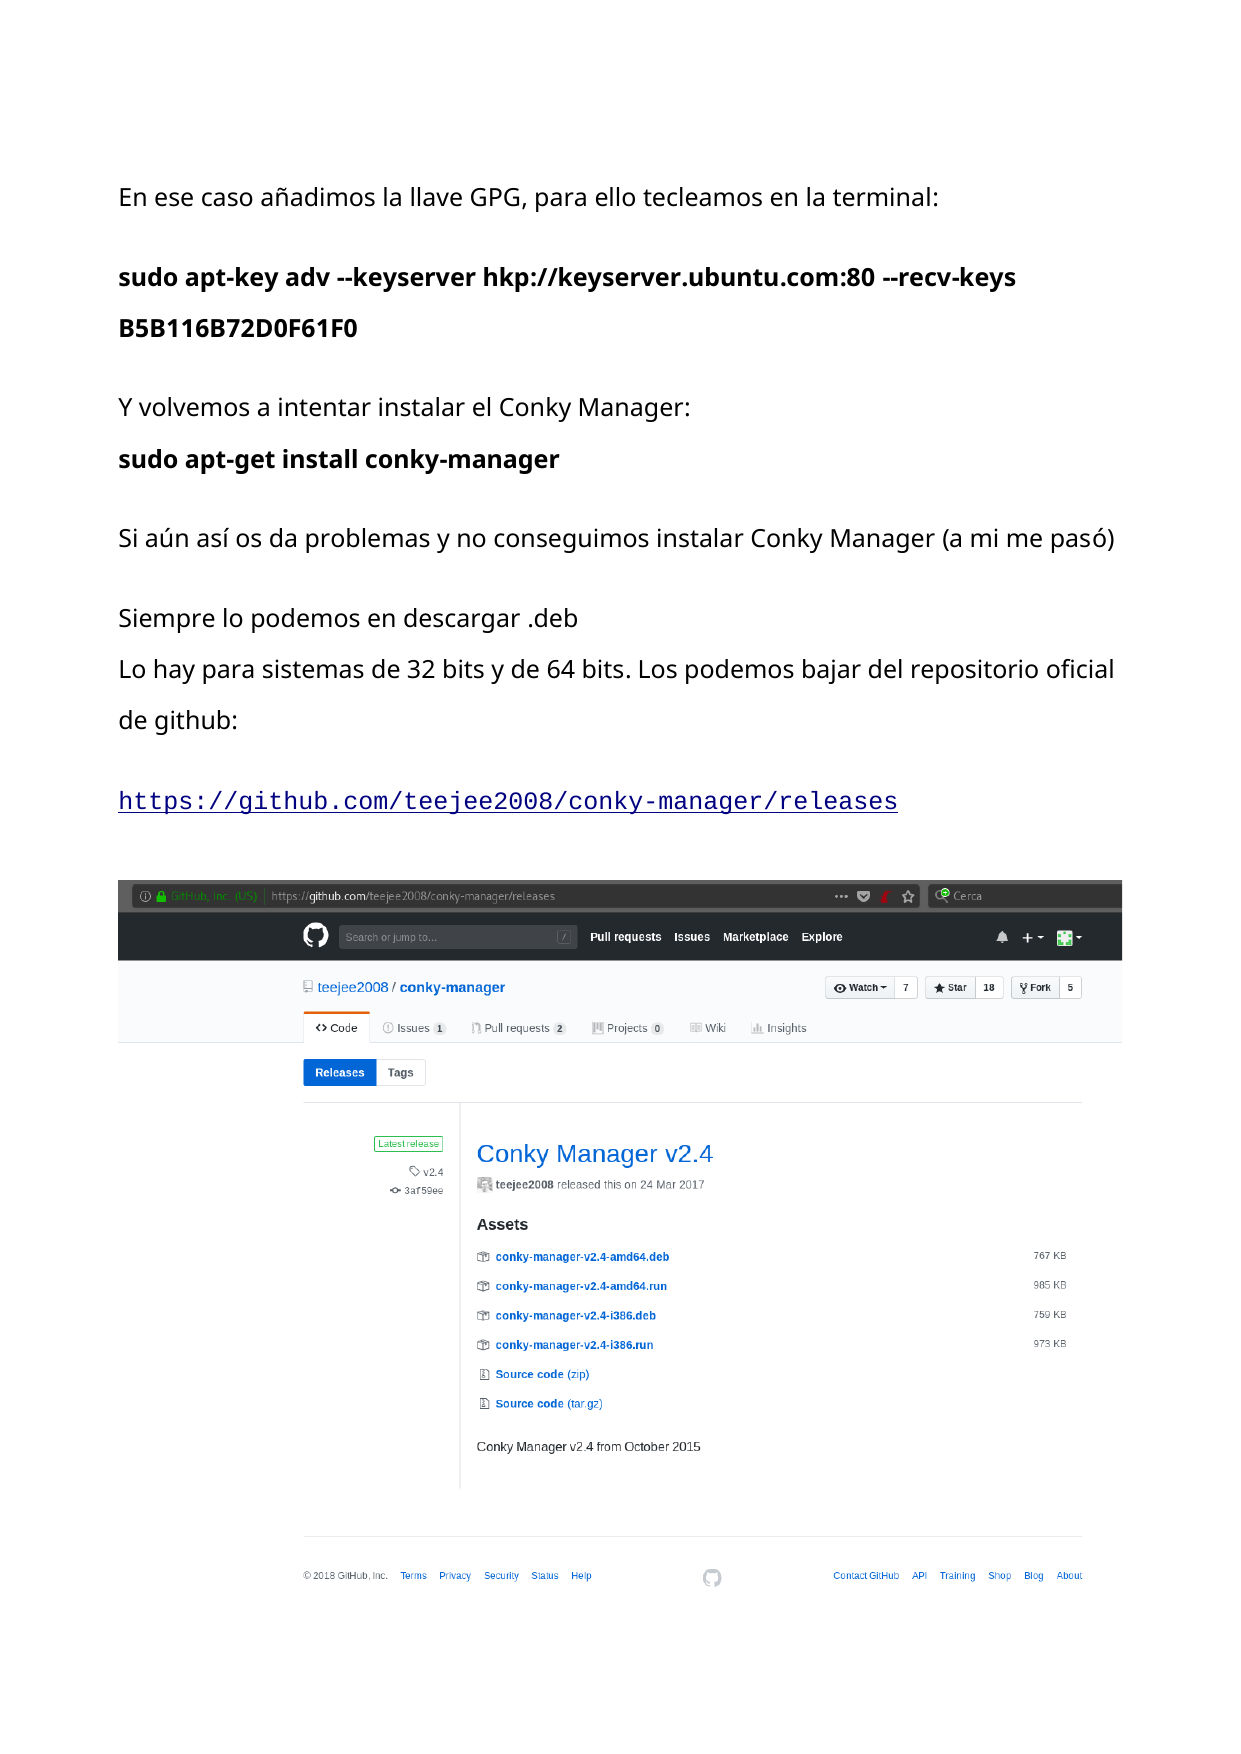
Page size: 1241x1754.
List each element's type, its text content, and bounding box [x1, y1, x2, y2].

text https://github.com/teejee2008/conky-manager/releases [118, 772, 1122, 823]
picture [118, 880, 1123, 1589]
text Siempre lo podemos en descargar .deb [118, 590, 1122, 641]
text Lo hay para sistemas de 32 bits y de 64 bits. Los podemos bajar del repositorio oficial de github: [118, 641, 1122, 744]
text Si aún así os da problemas y no conseguimos instalar Conky Manager (a mi me pasó) [118, 511, 1122, 562]
text sudo apt-get install conky-manager [118, 431, 1122, 482]
text sudo apt-key adv --keyserver hkp://keyserver.ubuntu.com:80 --recv-keys B5B116B72D0F61F0 [118, 249, 1122, 351]
text En ese caso añadimos la llave GPG, para ello tecleamos en la terminal: [118, 118, 1122, 221]
text Y volvemos a intentar instalar el Conky Manager: [118, 380, 1122, 431]
